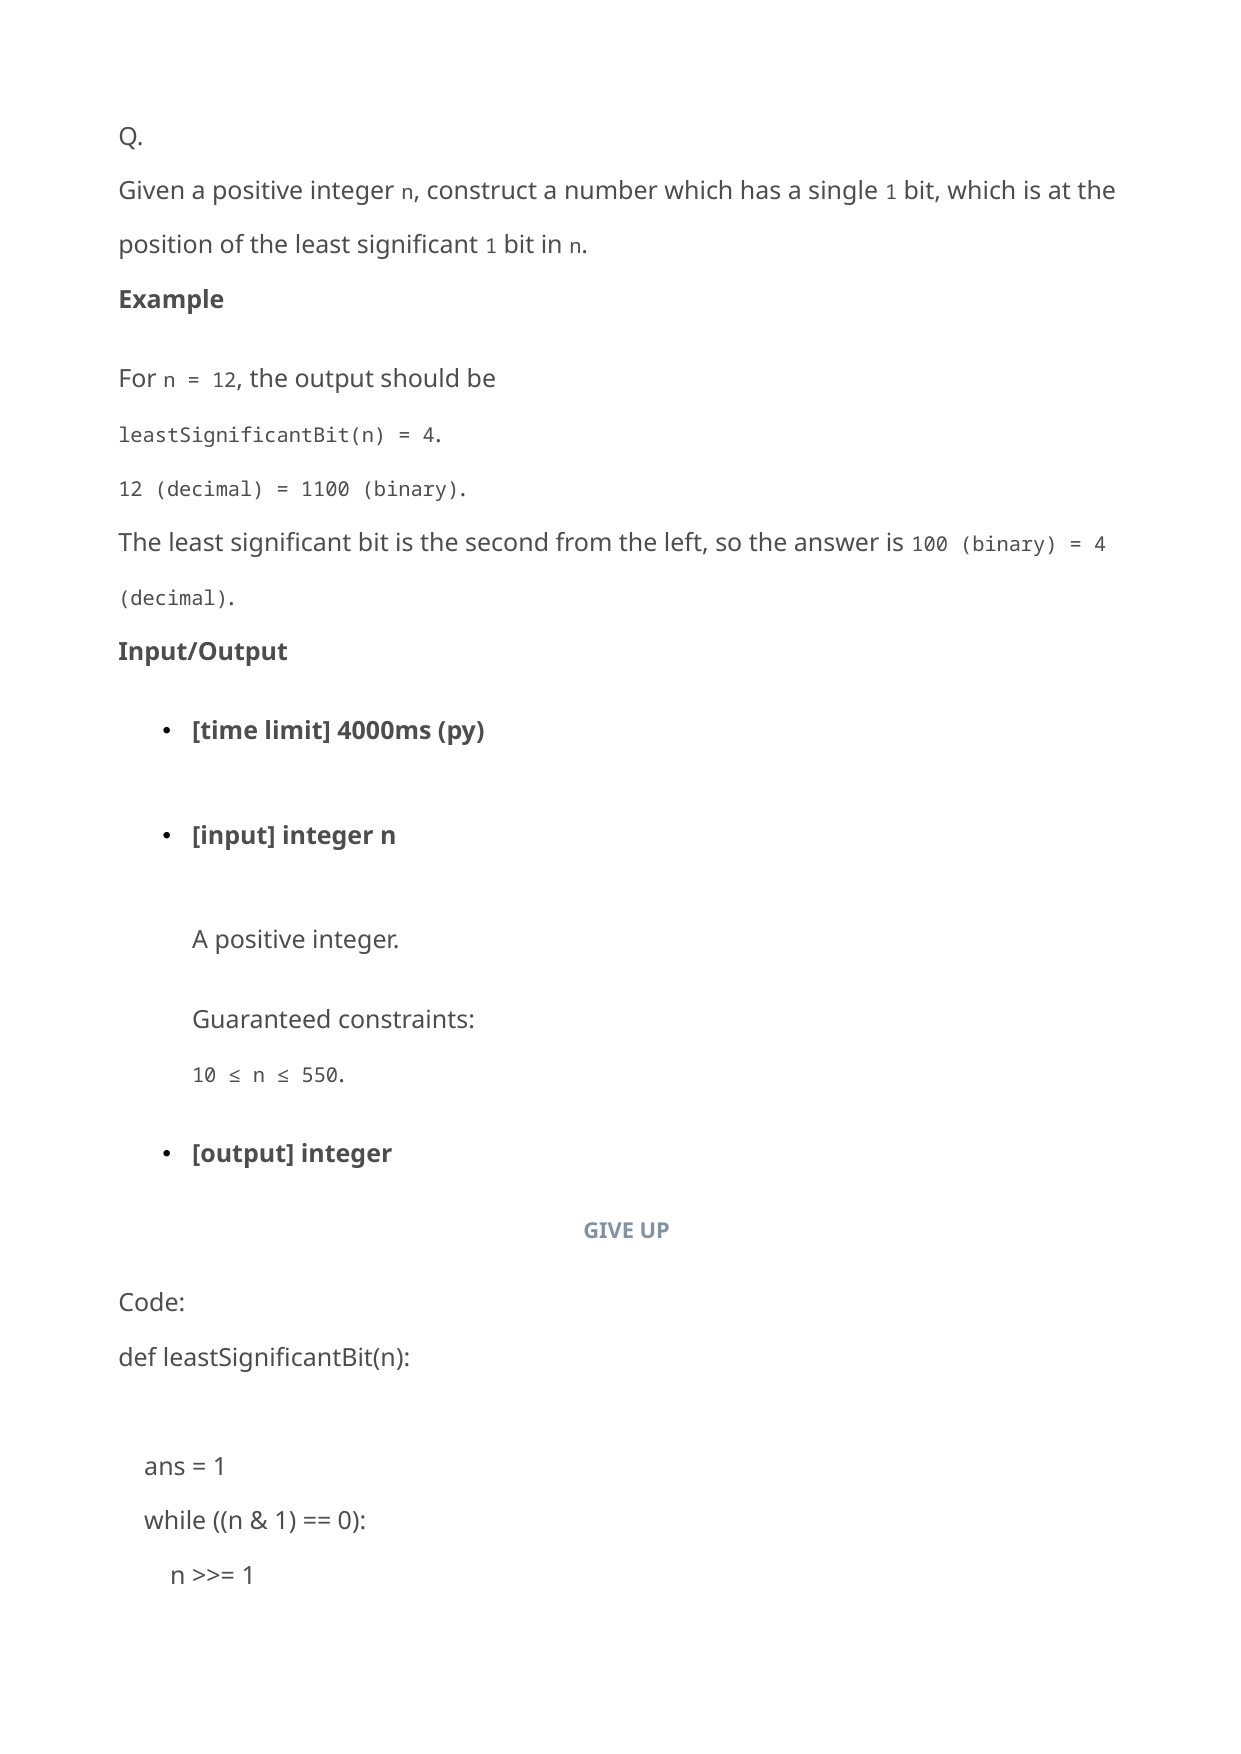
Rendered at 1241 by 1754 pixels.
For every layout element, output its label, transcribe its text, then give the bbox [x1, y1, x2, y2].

list Guaranteed constraints: 10 ≤ n ≤ 550. [162, 1001, 1122, 1090]
list [time limit] 4000ms (py) [162, 713, 1122, 747]
text Example [118, 282, 1122, 316]
text GIVE UP [131, 1215, 1122, 1244]
text Code: [118, 1285, 1122, 1319]
list A positive integer. [162, 922, 1122, 956]
list [input] integer n [162, 817, 1122, 851]
text ans = 1 [118, 1448, 1122, 1482]
text Q. [118, 118, 1122, 152]
text Input/Output [118, 633, 1122, 667]
text Given a positive integer n, construct a number which has a single 1 bit, which is at the position of the least significant 1 bit in n. [118, 173, 1122, 261]
text 12 (decimal) = 1100 (binary). The least significant bit is the second from the left, so the answer is 100 (binary) = 4 (decimal). [118, 470, 1122, 613]
text n >>= 1 [118, 1557, 1122, 1591]
text while ((n & 1) == 0): [118, 1503, 1122, 1537]
text def leastSignificantBit(n): [118, 1339, 1122, 1373]
text For n = 12, the output should be leastSignificantBit(n) = 4. [118, 361, 1122, 449]
list [output] integer [162, 1135, 1122, 1169]
